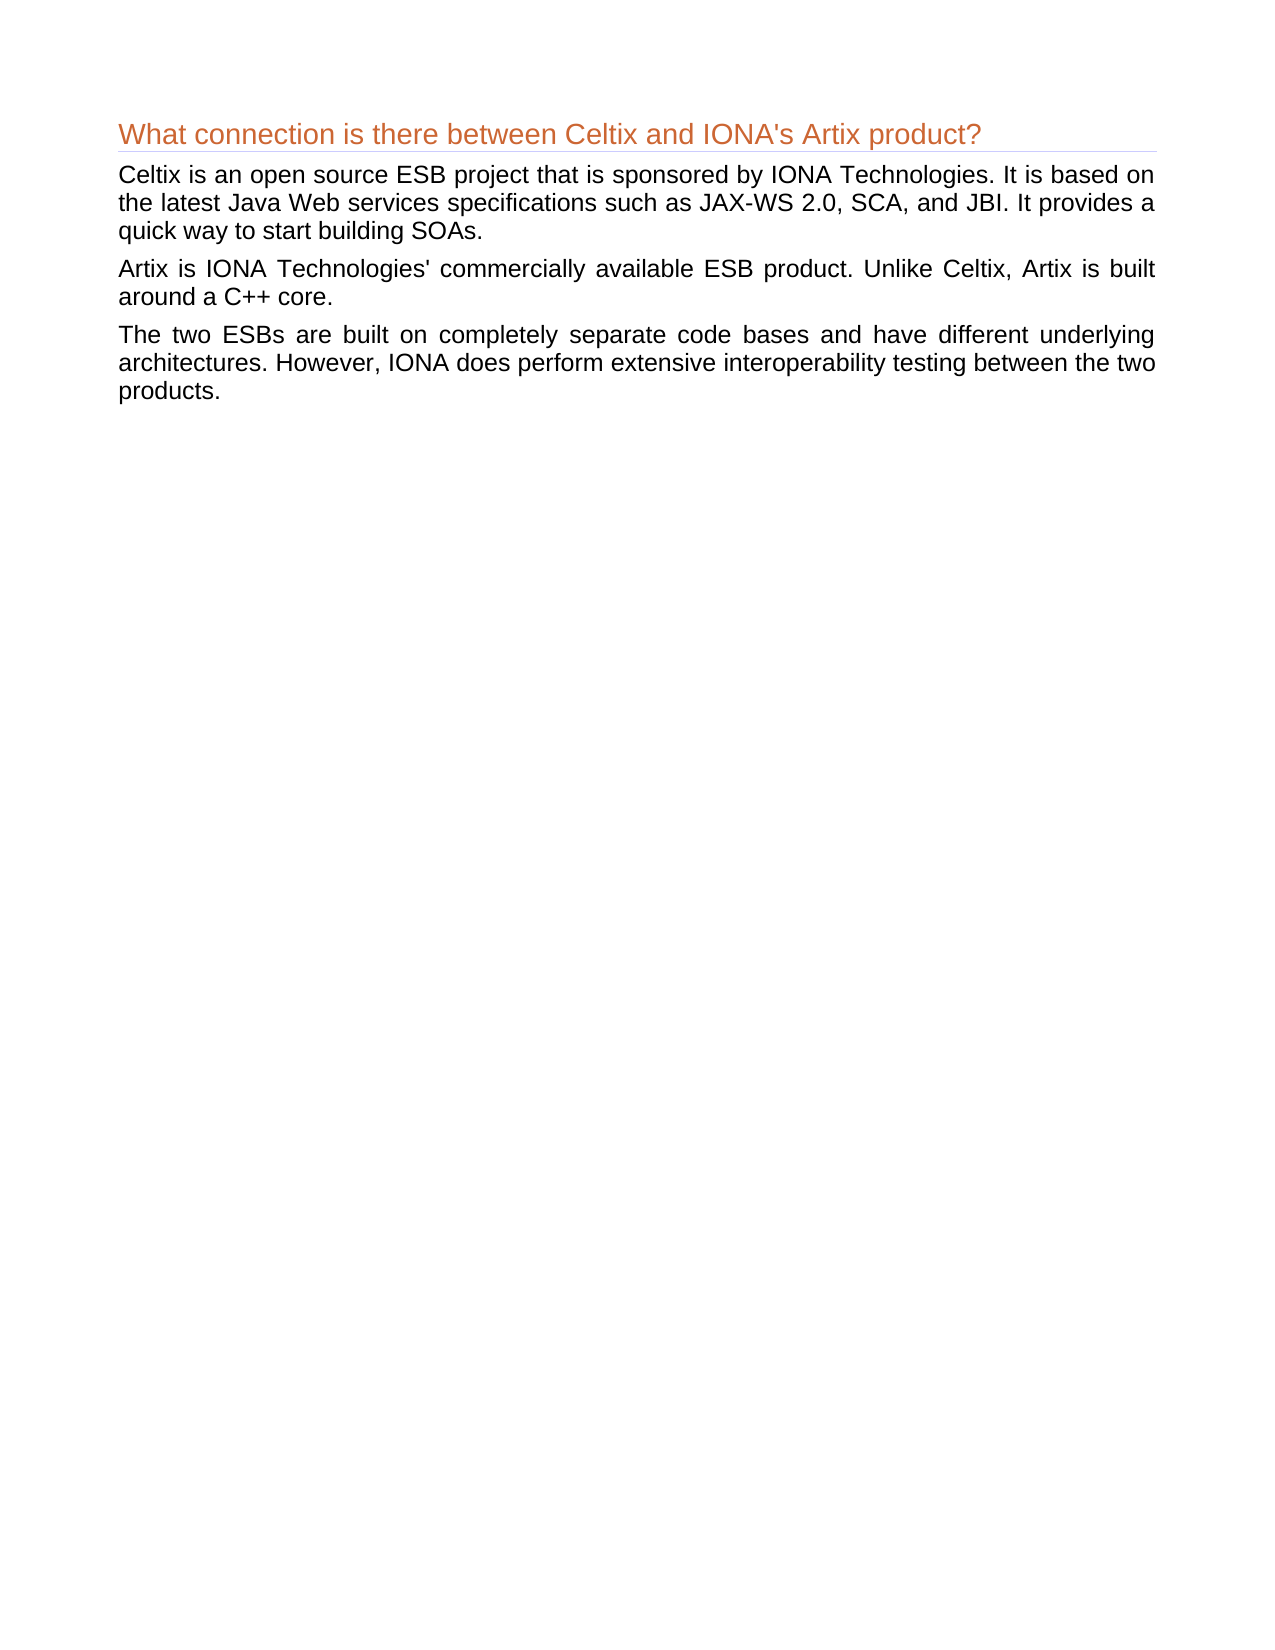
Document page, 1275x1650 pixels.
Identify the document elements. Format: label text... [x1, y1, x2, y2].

text The two ESBs are built on completely separate code bases and have different underlying architectures. However, IONA does perform extensive interoperability testing between the two products. [118, 321, 1157, 405]
text Artix is IONA Technologies' commercially available ESB product. Unlike Celtix, Artix is built around a C++ core. [118, 255, 1157, 311]
text Celtix is an open source ESB project that is sponsored by IONA Technologies. It is based on the latest Java Web services specifications such as JAX-WS 2.0, SCA, and JBI. It provides a quick way to start building SOAs. [118, 161, 1157, 244]
subtitle What connection is there between Celtix and IONA's Artix product? [118, 118, 1157, 151]
